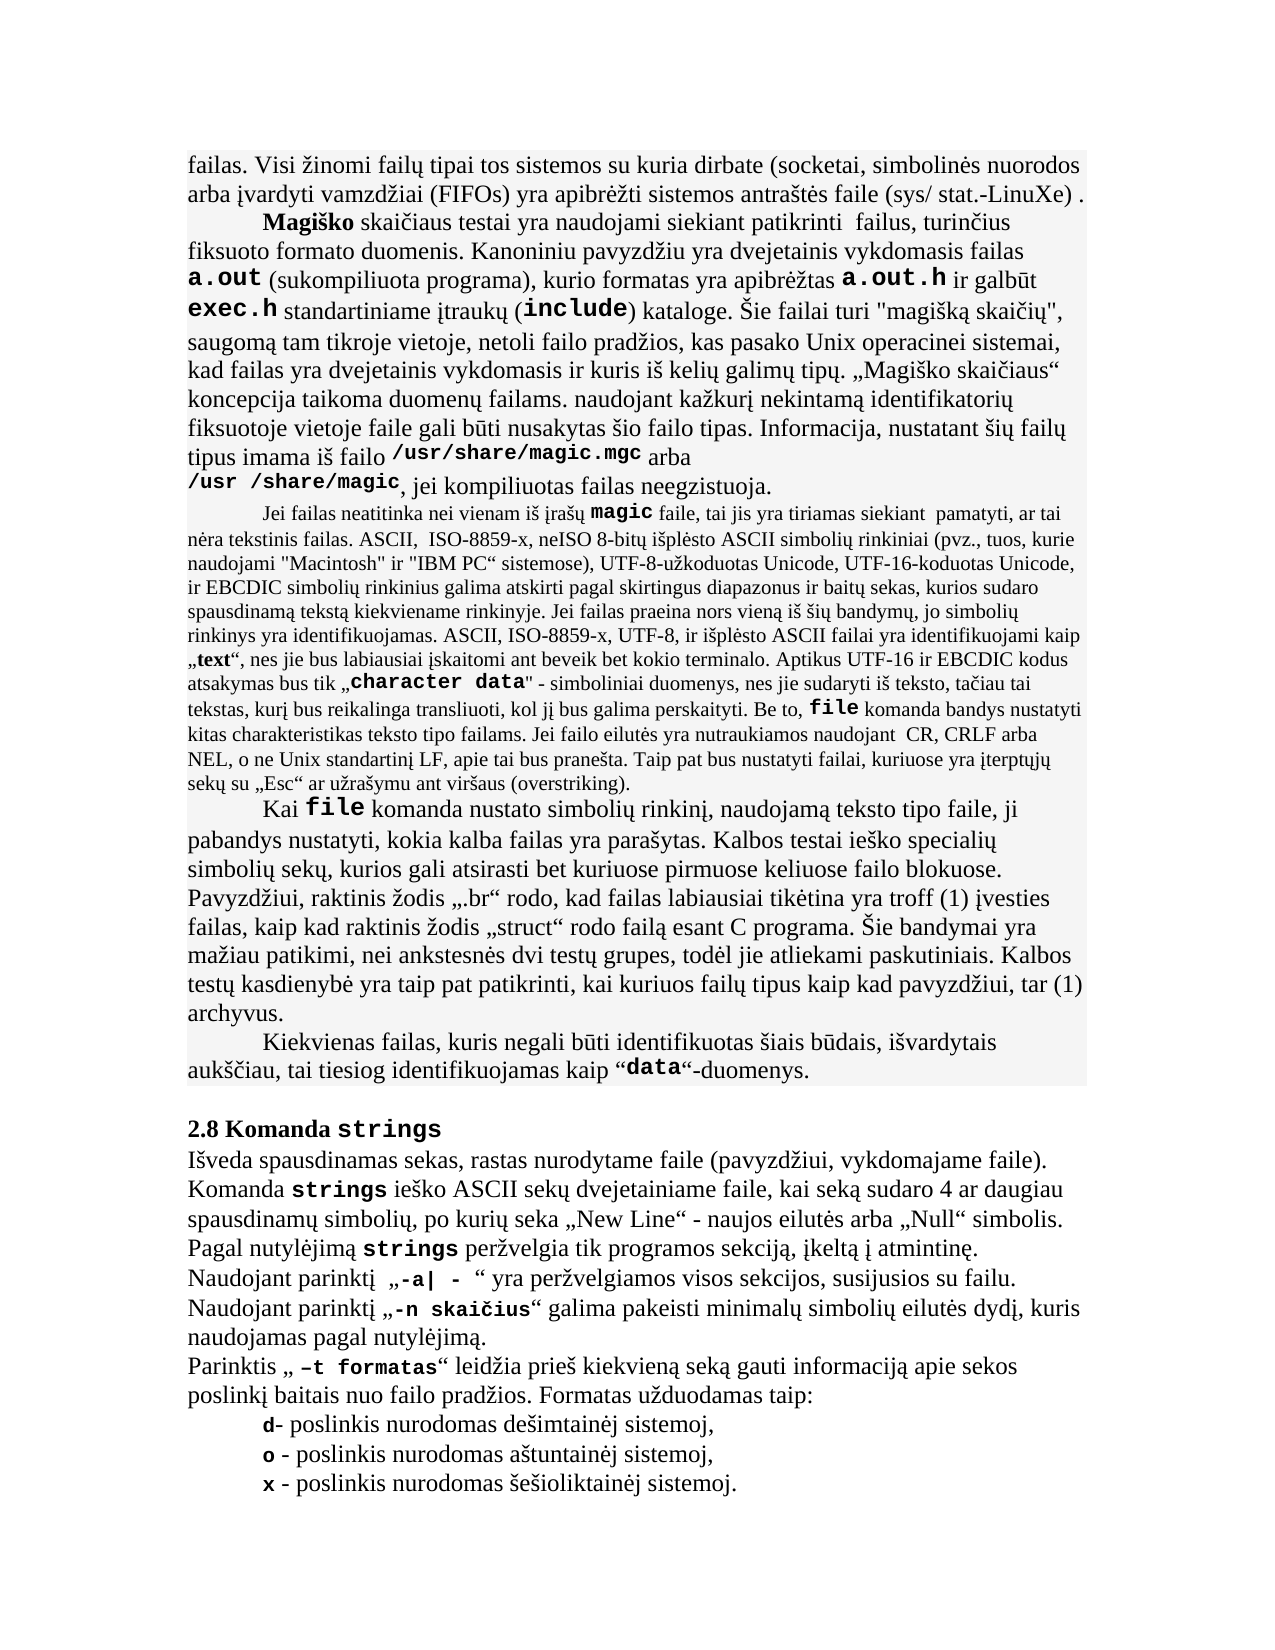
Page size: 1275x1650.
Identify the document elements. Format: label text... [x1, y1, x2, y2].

text Jei failas neatitinka nei vienam iš įrašų magic faile, tai jis yra tiriamas siekiant pamatyti, ar tai nėra tekstinis failas. ASCII, ISO-8859-x, neISO 8-bitų išplėsto ASCII simbolių rinkiniai (pvz., tuos, kurie naudojami "Macintosh" ir "IBM PC“ sistemose), UTF-8-užkoduotas Unicode, UTF-16-koduotas Unicode, ir EBCDIC simbolių rinkinius galima atskirti pagal skirtingus diapazonus ir baitų sekas, kurios sudaro spausdinamą tekstą kiekviename rinkinyje. Jei failas praeina nors vieną iš šių bandymų, jo simbolių rinkinys yra identifikuojamas. ASCII, ISO-8859-x, UTF-8, ir išplėsto ASCII failai yra identifikuojami kaip „text“, nes jie bus labiausiai įskaitomi ant beveik bet kokio terminalo. Aptikus UTF-16 ir EBCDIC kodus atsakymas bus tik „character data'' - simboliniai duomenys, nes jie sudaryti iš teksto, tačiau tai tekstas, kurį bus reikalinga transliuoti, kol jį bus galima perskaityti. Be to, file komanda bandys nustatyti kitas charakteristikas teksto tipo failams. Jei failo eilutės yra nutraukiamos naudojant CR, CRLF arba NEL, o ne Unix standartinį LF, apie tai bus pranešta. Taip pat bus nustatyti failai, kuriuose yra įterptųjų sekų su „Esc“ ar užrašymu ant viršaus (overstriking). [187, 501, 1087, 794]
text Parinktis „ –t formatas“ leidžia prieš kiekvieną seką gauti informaciją apie sekos poslinkį baitais nuo failo pradžios. Formatas užduodamas taip: [187, 1351, 1087, 1409]
text d- poslinkis nurodomas dešimtainėj sistemoj, [262, 1409, 1087, 1439]
text failas. Visi žinomi failų tipai tos sistemos su kuria dirbate (socketai, simbolinės nuorodos arba įvardyti vamzdžiai (FIFOs) yra apibrėžti sistemos antraštės faile (sys/ stat.-LinuXe) . [187, 150, 1087, 207]
text Magiško skaičiaus testai yra naudojami siekiant patikrinti failus, turinčius fiksuoto formato duomenis. Kanoniniu pavyzdžiu yra dvejetainis vykdomasis failas a.out (sukompiliuota programa), kurio formatas yra apibrėžtas a.out.h ir galbūt exec.h standartiniame įtraukų (include) kataloge. Šie failai turi "magišką skaičių", saugomą tam tikroje vietoje, netoli failo pradžios, kas pasako Unix operacinei sistemai, kad failas yra dvejetainis vykdomasis ir kuris iš kelių galimų tipų. „Magiško skaičiaus“ koncepcija taikoma duomenų failams. naudojant kažkurį nekintamą identifikatorių fiksuotoje vietoje faile gali būti nusakytas šio failo tipas. Informacija, nustatant šių failų tipus imama iš failo /usr/share/magic.mgc arba /usr /share/magic, jei kompiliuotas failas neegzistuoja. [187, 207, 1087, 501]
text Komanda strings ieško ASCII sekų dvejetainiame faile, kai seką sudaro 4 ar daugiau spausdinamų simbolių, po kurių seka „New Line“ - naujos eilutės arba „Null“ simbolis. Pagal nutylėjimą strings peržvelgia tik programos sekciją, įkeltą į atmintinę. [187, 1174, 1087, 1263]
text Kiekvienas failas, kuris negali būti identifikuotas šiais būdais, išvardytais aukščiau, tai tiesiog identifikuojamas kaip “data“-duomenys. [187, 1027, 1087, 1086]
text 2.8 Komanda strings [187, 1114, 1087, 1145]
text Naudojant parinktį „-a| - “ yra peržvelgiamos visos sekcijos, susijusios su failu. [187, 1263, 1087, 1293]
text Naudojant parinktį „-n skaičius“ galima pakeisti minimalų simbolių eilutės dydį, kuris naudojamas pagal nutylėjimą. [187, 1293, 1087, 1351]
text o - poslinkis nurodomas aštuntainėj sistemoj, [262, 1439, 1087, 1468]
text Kai file komanda nustato simbolių rinkinį, naudojamą teksto tipo faile, ji pabandys nustatyti, kokia kalba failas yra parašytas. Kalbos testai ieško specialių simbolių sekų, kurios gali atsirasti bet kuriuose pirmuose keliuose failo blokuose. Pavyzdžiui, raktinis žodis „.br“ rodo, kad failas labiausiai tikėtina yra troff (1) įvesties failas, kaip kad raktinis žodis „struct“ rodo failą esant C programa. Šie bandymai yra mažiau patikimi, nei ankstesnės dvi testų grupes, todėl jie atliekami paskutiniais. Kalbos testų kasdienybė yra taip pat patikrinti, kai kuriuos failų tipus kaip kad pavyzdžiui, tar (1) archyvus. [187, 794, 1087, 1027]
text x - poslinkis nurodomas šešioliktainėj sistemoj. [262, 1468, 1087, 1498]
text Išveda spausdinamas sekas, rastas nurodytame faile (pavyzdžiui, vykdomajame faile). [187, 1145, 1087, 1174]
